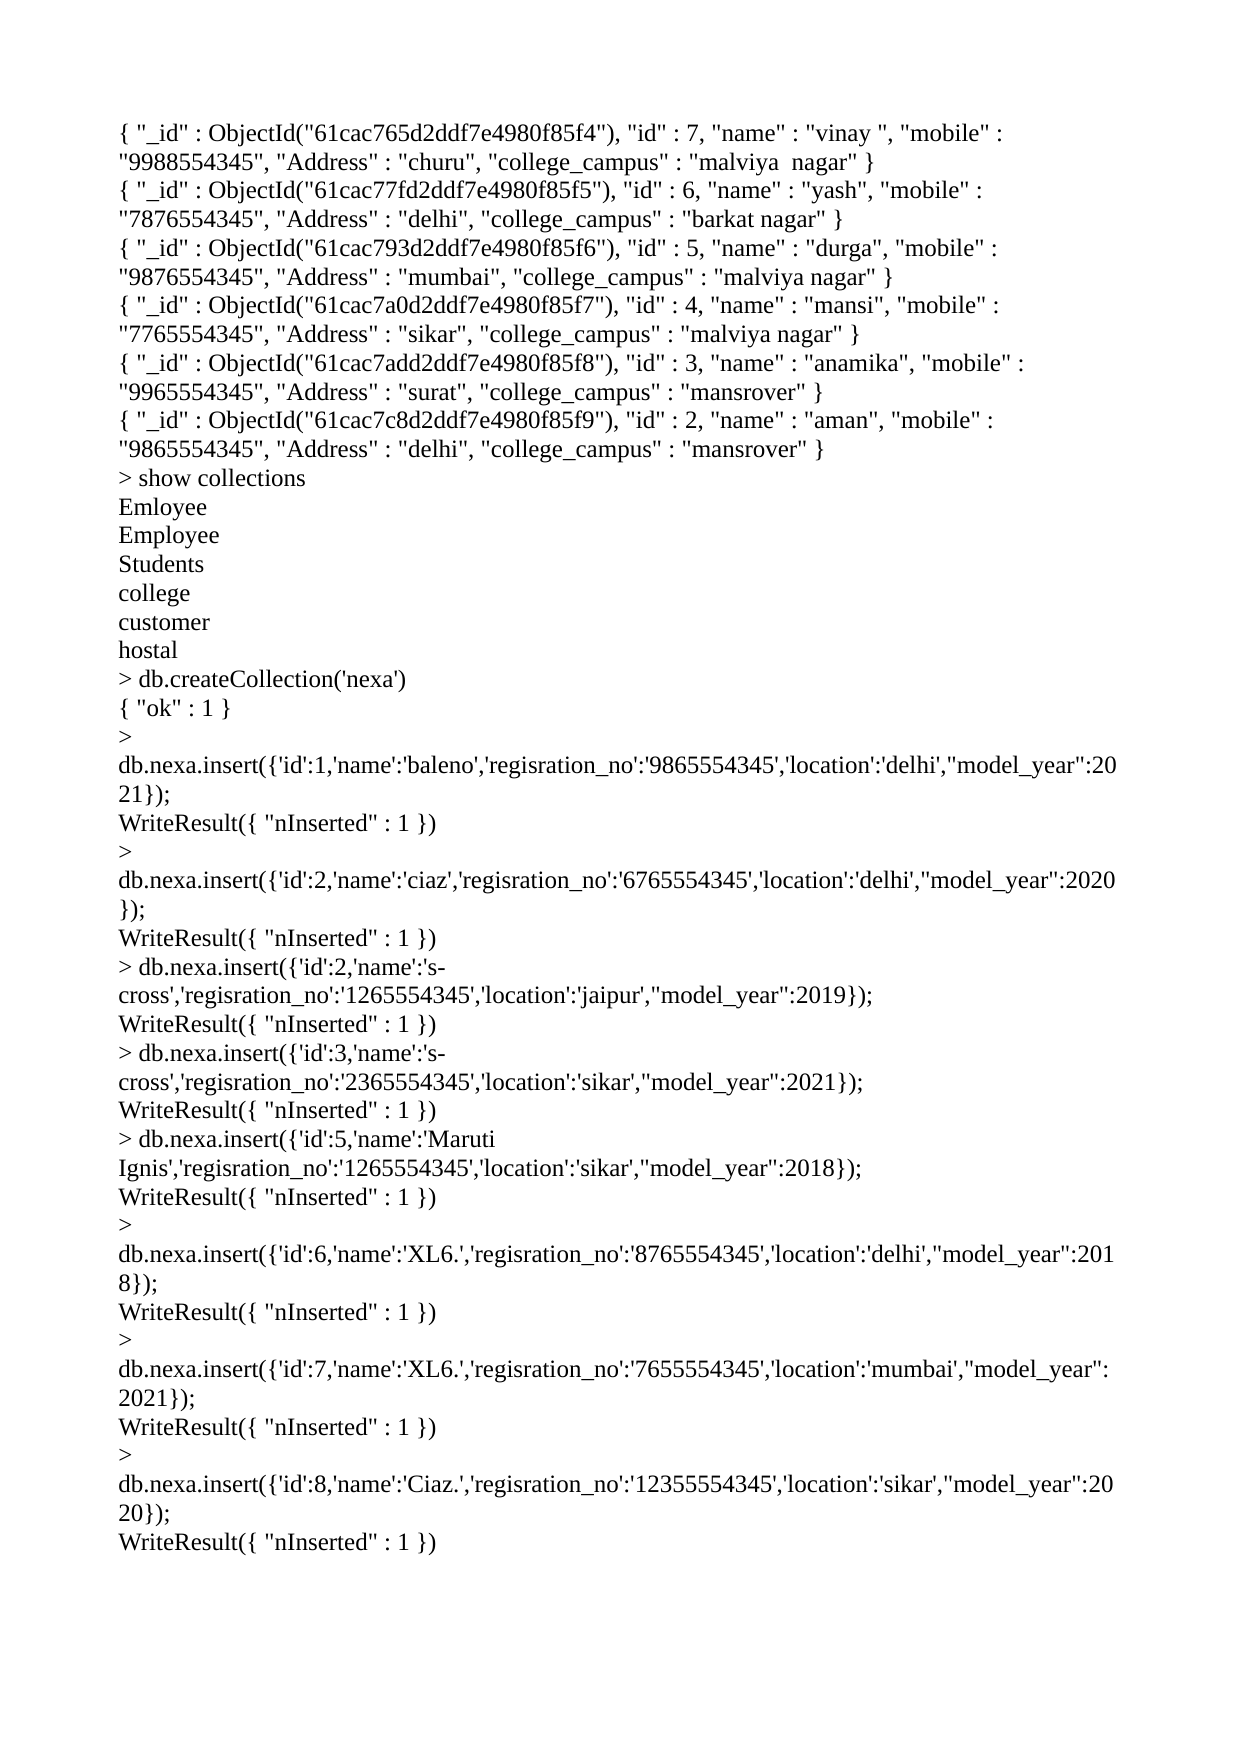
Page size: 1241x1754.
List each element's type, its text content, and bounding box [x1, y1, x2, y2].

text > db.nexa.insert({'id':2,'name':'s-cross','regisration_no':'1265554345','location':'jaipur',"model_year":2019}); [118, 952, 1122, 1009]
text WriteResult({ "nInserted" : 1 }) [118, 1527, 1122, 1556]
text { "_id" : ObjectId("61cac765d2ddf7e4980f85f4"), "id" : 7, "name" : "vinay ", "mobile" : "9988554345", "Address" : "churu", "college_campus" : "malviya nagar" } [118, 118, 1122, 176]
text WriteResult({ "nInserted" : 1 }) [118, 808, 1122, 837]
text > db.nexa.insert({'id':3,'name':'s-cross','regisration_no':'2365554345','location':'sikar',"model_year":2021}); [118, 1038, 1122, 1096]
text Employee [118, 521, 1122, 549]
text > db.nexa.insert({'id':1,'name':'baleno','regisration_no':'9865554345','location':'delhi',"model_year":2021}); [118, 722, 1122, 808]
text > db.nexa.insert({'id':7,'name':'XL6.','regisration_no':'7655554345','location':'mumbai',"model_year":2021}); [118, 1326, 1122, 1412]
text Students [118, 549, 1122, 578]
text > db.nexa.insert({'id':5,'name':'Maruti Ignis','regisration_no':'1265554345','location':'sikar',"model_year":2018}); [118, 1124, 1122, 1182]
text { "_id" : ObjectId("61cac77fd2ddf7e4980f85f5"), "id" : 6, "name" : "yash", "mobile" : "7876554345", "Address" : "delhi", "college_campus" : "barkat nagar" } [118, 176, 1122, 233]
text { "ok" : 1 } [118, 693, 1122, 722]
text college [118, 578, 1122, 607]
text > db.nexa.insert({'id':6,'name':'XL6.','regisration_no':'8765554345','location':'delhi',"model_year":2018}); [118, 1211, 1122, 1297]
text > db.nexa.insert({'id':8,'name':'Ciaz.','regisration_no':'12355554345','location':'sikar',"model_year":2020}); [118, 1441, 1122, 1527]
text { "_id" : ObjectId("61cac7add2ddf7e4980f85f8"), "id" : 3, "name" : "anamika", "mobile" : "9965554345", "Address" : "surat", "college_campus" : "mansrover" } [118, 348, 1122, 406]
text WriteResult({ "nInserted" : 1 }) [118, 1412, 1122, 1441]
text > db.nexa.insert({'id':2,'name':'ciaz','regisration_no':'6765554345','location':'delhi',"model_year":2020}); [118, 837, 1122, 923]
text > show collections [118, 463, 1122, 492]
text hostal [118, 636, 1122, 664]
text WriteResult({ "nInserted" : 1 }) [118, 1297, 1122, 1326]
text WriteResult({ "nInserted" : 1 }) [118, 1096, 1122, 1124]
text customer [118, 607, 1122, 636]
text WriteResult({ "nInserted" : 1 }) [118, 923, 1122, 952]
text { "_id" : ObjectId("61cac7a0d2ddf7e4980f85f7"), "id" : 4, "name" : "mansi", "mobile" : "7765554345", "Address" : "sikar", "college_campus" : "malviya nagar" } [118, 291, 1122, 348]
text { "_id" : ObjectId("61cac793d2ddf7e4980f85f6"), "id" : 5, "name" : "durga", "mobile" : "9876554345", "Address" : "mumbai", "college_campus" : "malviya nagar" } [118, 233, 1122, 291]
text > db.createCollection('nexa') [118, 664, 1122, 693]
text Emloyee [118, 492, 1122, 521]
text { "_id" : ObjectId("61cac7c8d2ddf7e4980f85f9"), "id" : 2, "name" : "aman", "mobile" : "9865554345", "Address" : "delhi", "college_campus" : "mansrover" } [118, 406, 1122, 463]
text WriteResult({ "nInserted" : 1 }) [118, 1009, 1122, 1038]
text WriteResult({ "nInserted" : 1 }) [118, 1182, 1122, 1211]
